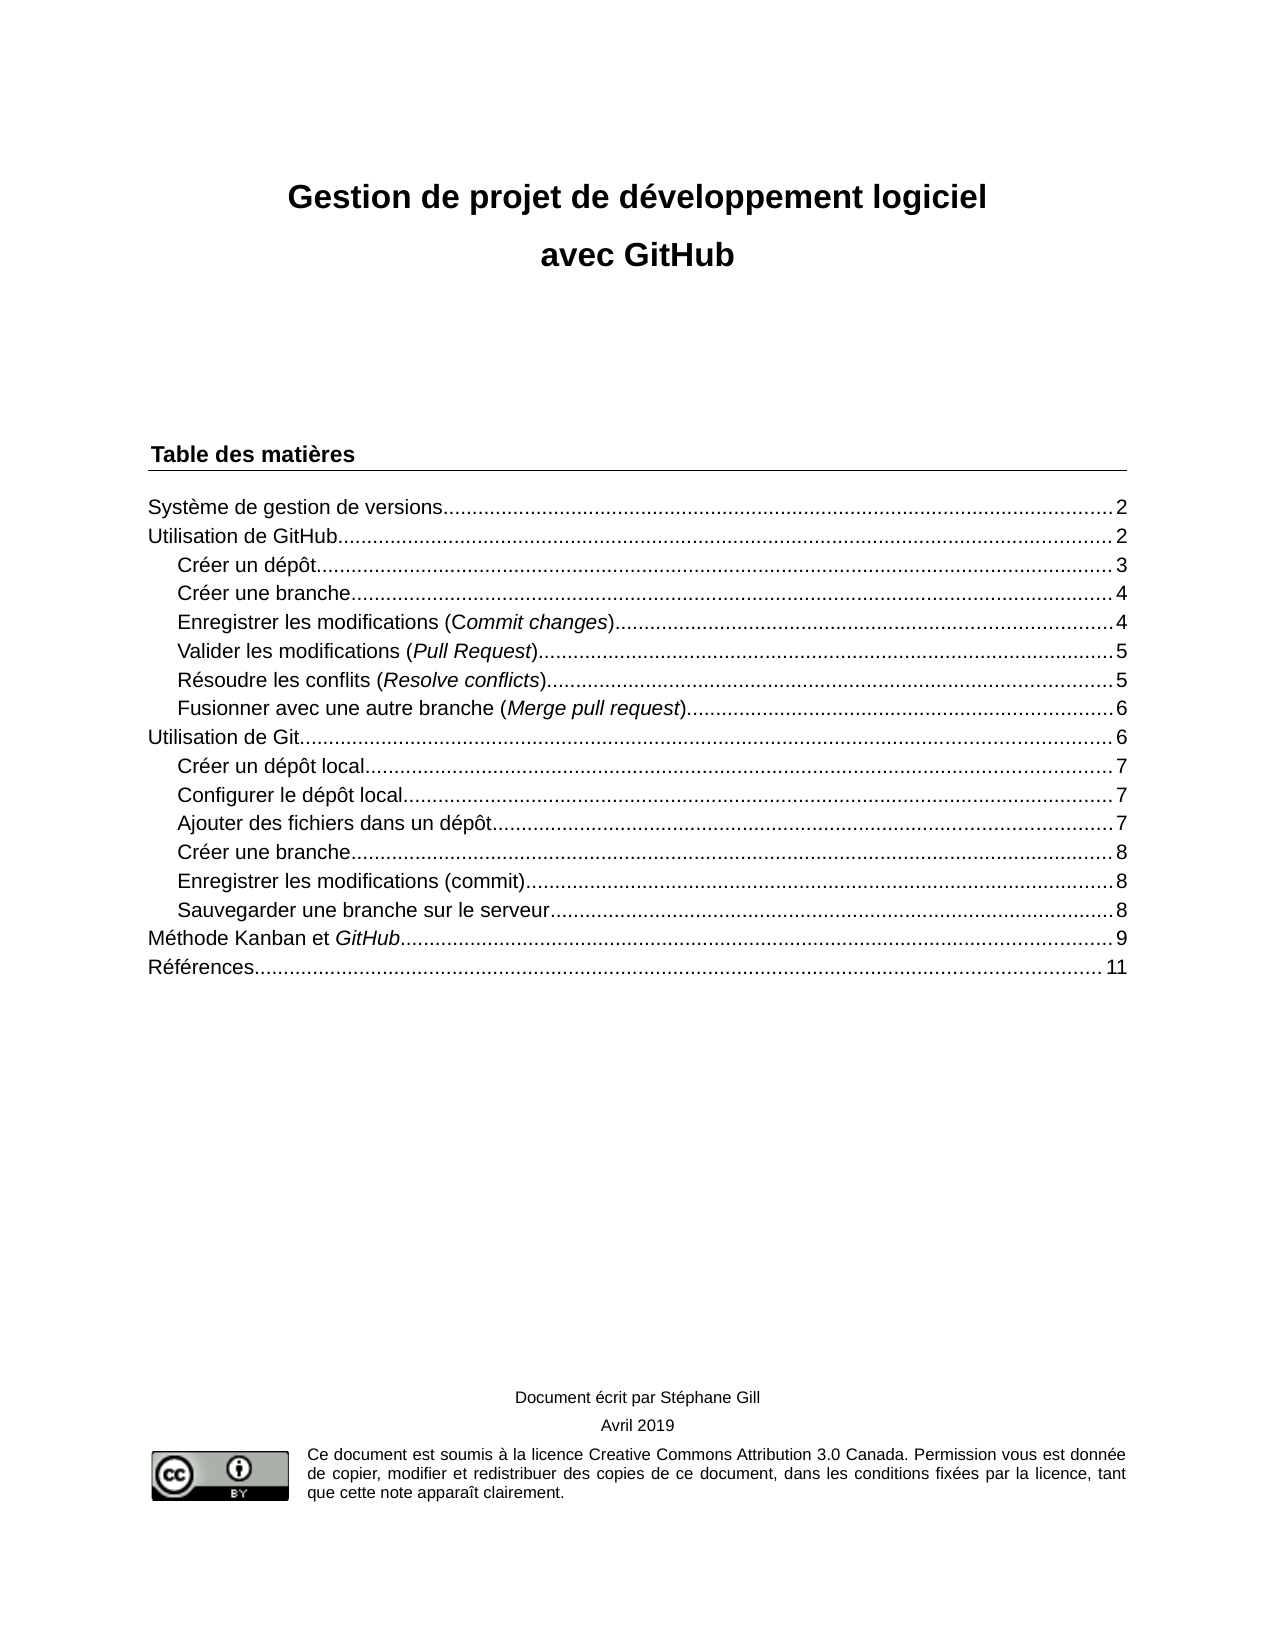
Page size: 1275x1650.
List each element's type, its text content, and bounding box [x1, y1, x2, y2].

text Sauvegarder une branche sur le serveur 8 [177, 897, 1127, 921]
text Configurer le dépôt local 7 [177, 782, 1127, 806]
text Enregistrer les modifications (commit) 8 [177, 869, 1127, 893]
text Ajouter des fichiers dans un dépôt 7 [177, 811, 1127, 835]
text Valider les modifications (Pull Request) 5 [177, 639, 1127, 663]
text Créer une branche 4 [177, 581, 1127, 605]
text Système de gestion de versions 2 [148, 495, 1127, 519]
text Utilisation de Git 6 [148, 725, 1127, 749]
title Gestion de projet de développement logiciel avec GitHub [148, 177, 1127, 273]
text Références 11 [148, 955, 1127, 979]
text Fusionner avec une autre branche (Merge pull request) 6 [177, 696, 1127, 720]
text Méthode Kanban et GitHub 9 [148, 926, 1127, 950]
text Créer un dépôt 3 [177, 552, 1127, 576]
picture [151, 1451, 289, 1501]
subtitle Table des matières [148, 438, 1127, 470]
text Créer un dépôt local 7 [177, 754, 1127, 778]
text Résoudre les conflits (Resolve conflicts) 5 [177, 667, 1127, 691]
text Enregistrer les modifications (Commit changes) 4 [177, 610, 1127, 634]
text Créer une branche 8 [177, 840, 1127, 864]
text Utilisation de GitHub 2 [148, 524, 1127, 548]
